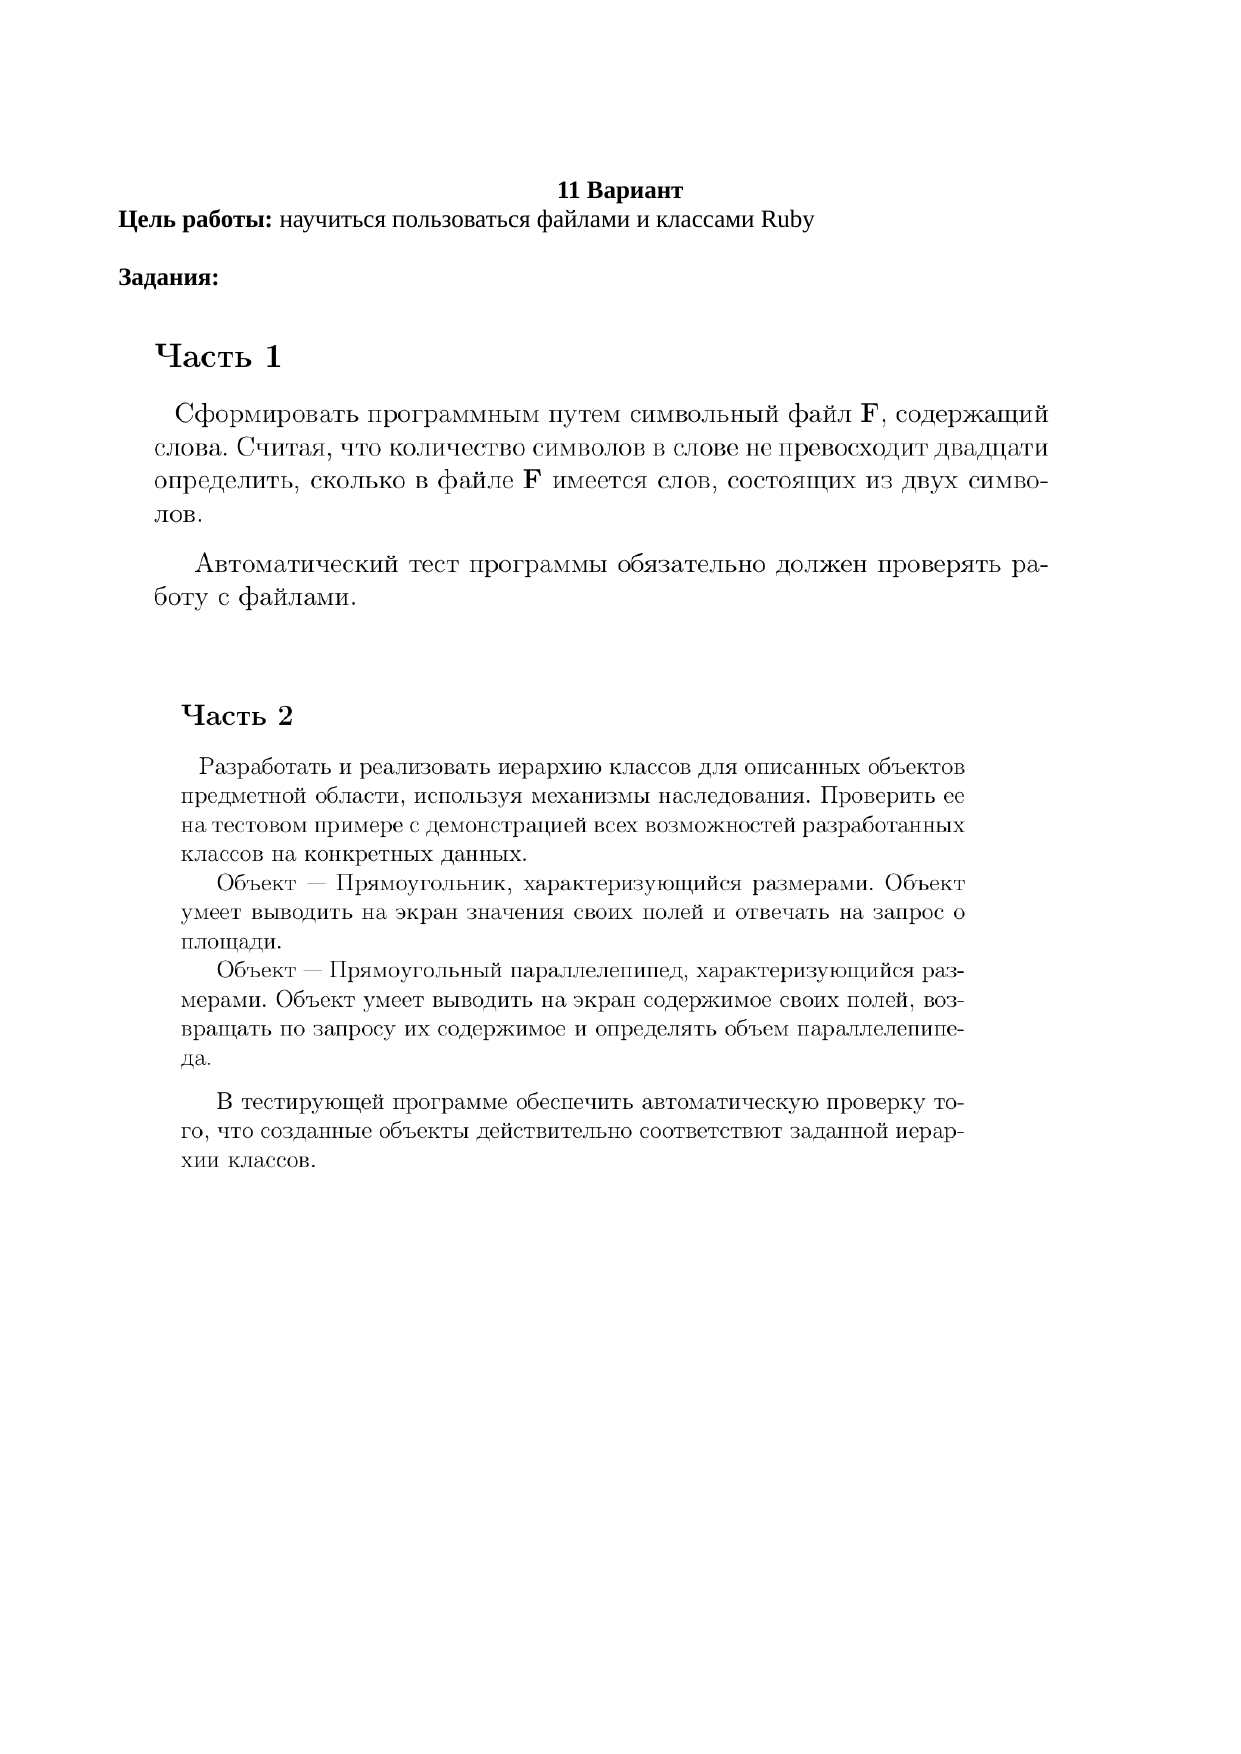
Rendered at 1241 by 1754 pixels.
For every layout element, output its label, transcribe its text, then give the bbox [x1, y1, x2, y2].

text Задания: [118, 262, 1122, 291]
text Цель работы: научиться пользоваться файлами и классами Ruby [118, 204, 1122, 233]
picture [126, 330, 1093, 645]
picture [119, 682, 1087, 1188]
text 11 Вариант [118, 176, 1122, 204]
